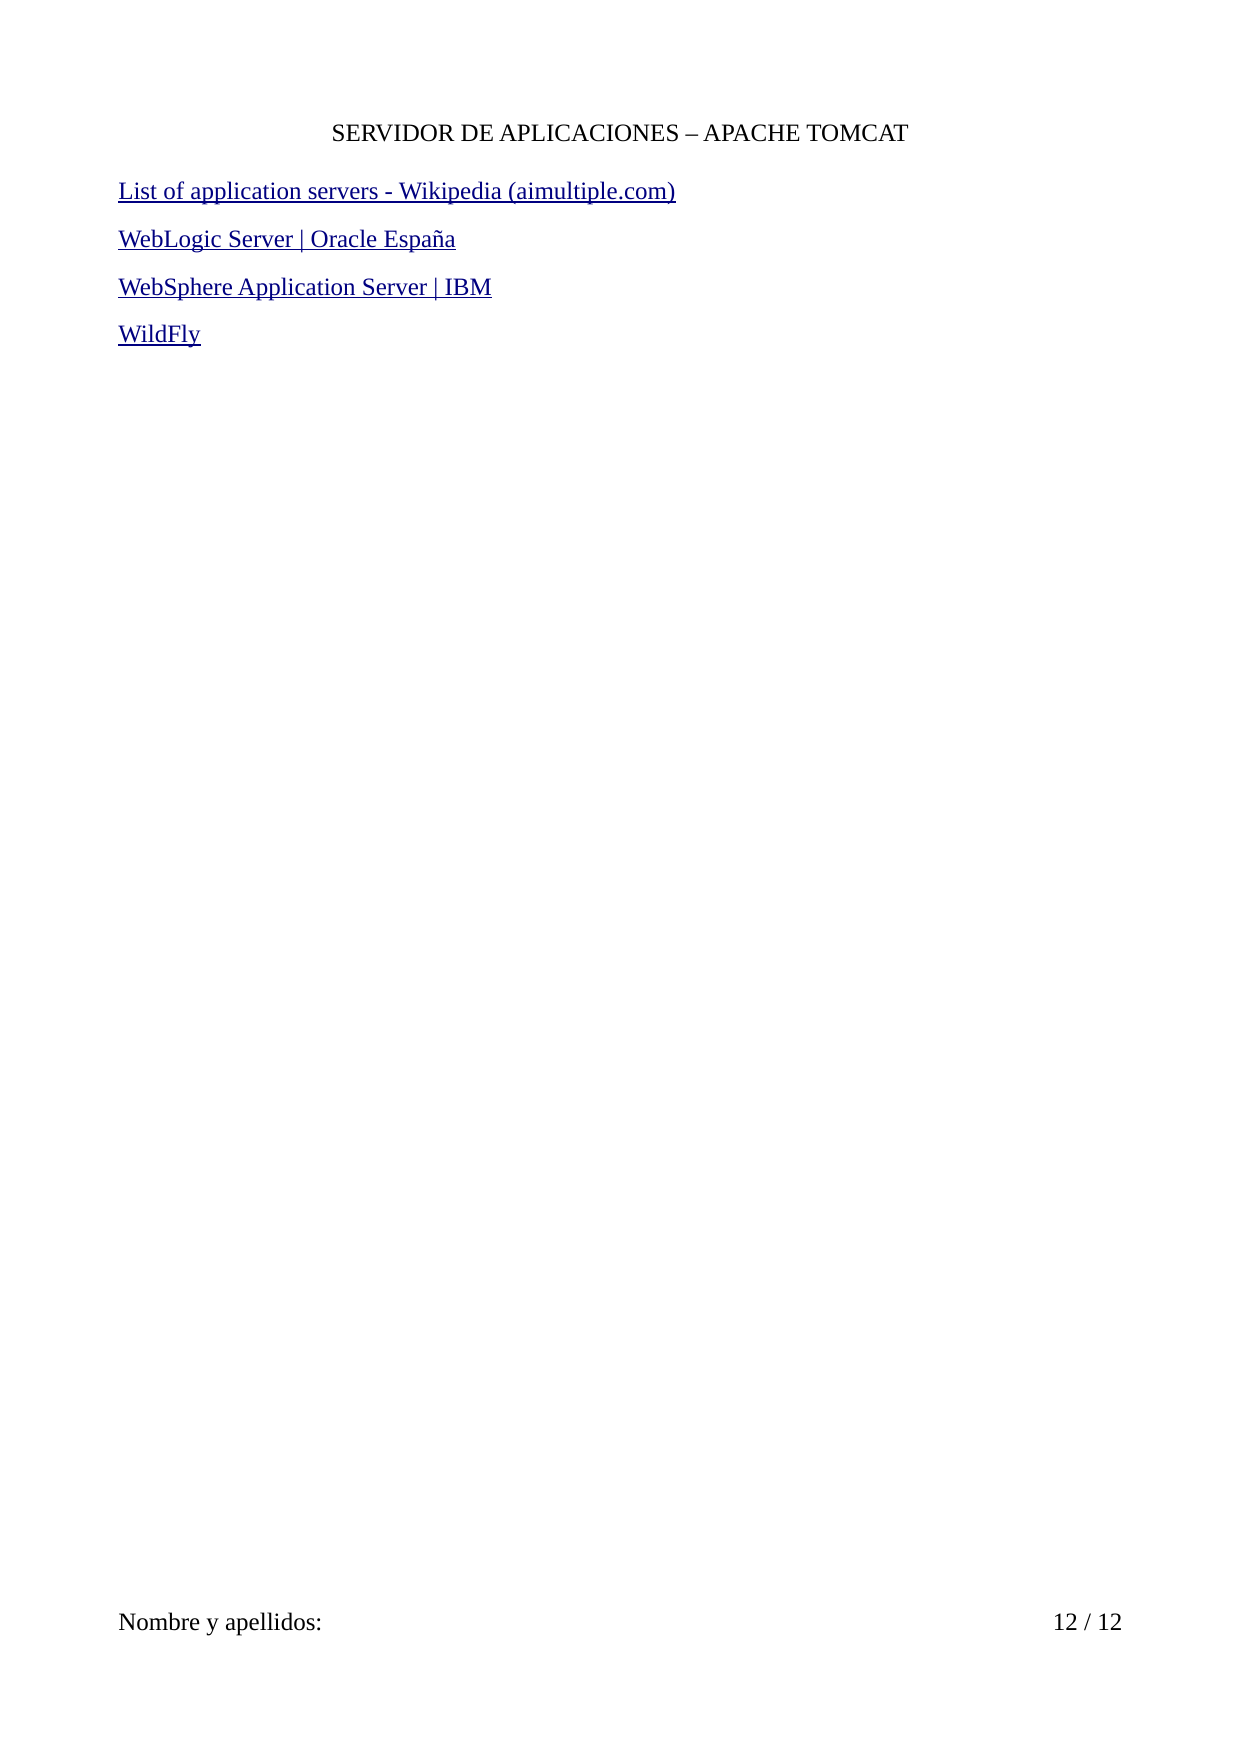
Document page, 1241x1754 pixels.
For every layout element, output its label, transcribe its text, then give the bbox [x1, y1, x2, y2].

text WildFly [118, 319, 1122, 348]
text WebLogic Server | Oracle España [118, 224, 1122, 253]
text WebSphere Application Server | IBM [118, 272, 1122, 300]
text List of application servers - Wikipedia (aimultiple.com) [118, 176, 1122, 205]
